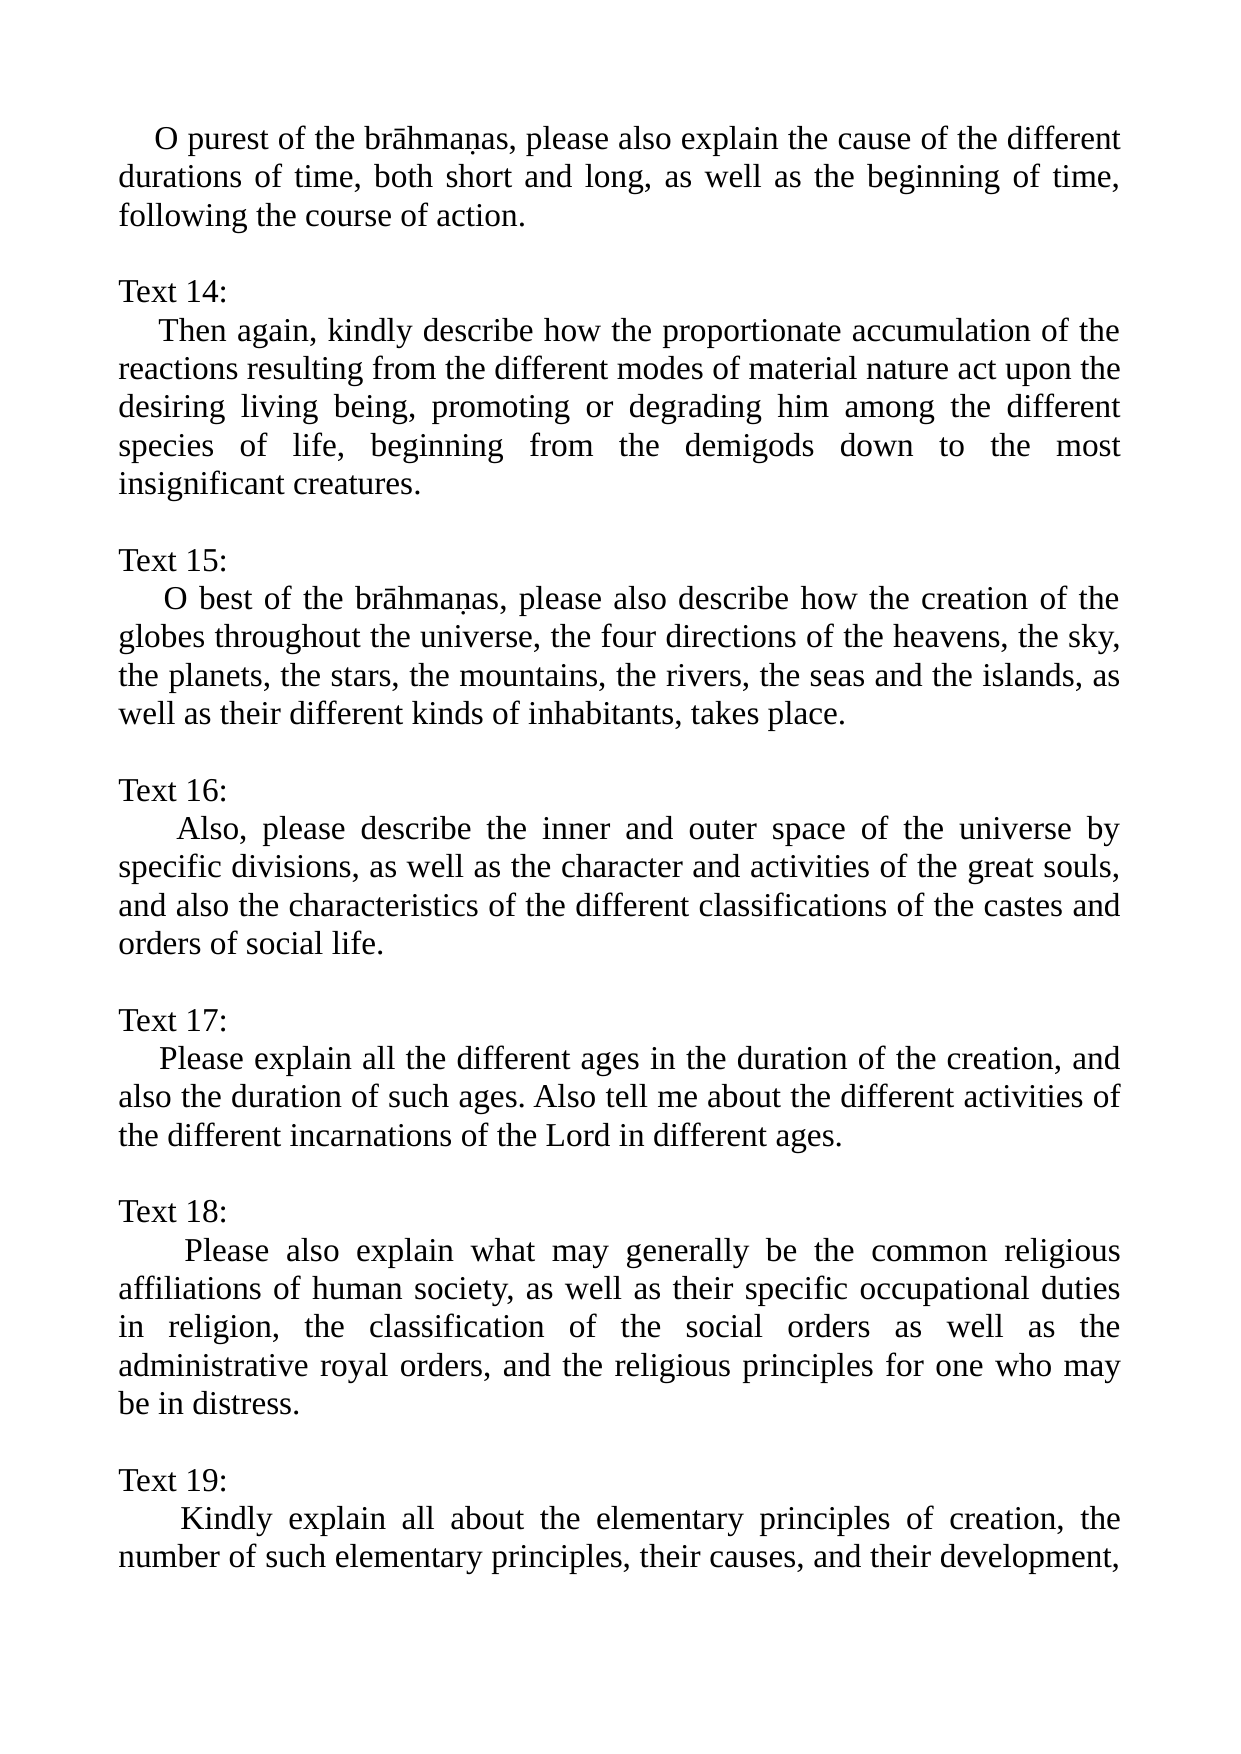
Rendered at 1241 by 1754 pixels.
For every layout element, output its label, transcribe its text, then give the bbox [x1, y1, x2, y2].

text Kindly explain all about the elementary principles of creation, the number of such elementary principles, their causes, and their development, [118, 1498, 1122, 1575]
text Also, please describe the inner and outer space of the universe by specific divisions, as well as the character and activities of the great souls, and also the characteristics of the different classifications of the castes and orders of social life. [118, 808, 1122, 961]
text O best of the brāhmaṇas, please also describe how the creation of the globes throughout the universe, the four directions of the heavens, the sky, the planets, the stars, the mountains, the rivers, the seas and the islands, as well as their different kinds of inhabitants, takes place. [118, 578, 1122, 731]
text Please also explain what may generally be the common religious affiliations of human society, as well as their specific occupational duties in religion, the classification of the social orders as well as the administrative royal orders, and the religious principles for one who may be in distress. [118, 1230, 1122, 1421]
text Text 16: [118, 770, 1122, 808]
text Text 18: [118, 1191, 1122, 1230]
text O purest of the brāhmaṇas, please also explain the cause of the different durations of time, both short and long, as well as the beginning of time, following the course of action. [118, 118, 1122, 233]
text Text 15: [118, 540, 1122, 578]
text Text 19: [118, 1460, 1122, 1498]
text Text 17: [118, 1000, 1122, 1038]
text Then again, kindly describe how the proportionate accumulation of the reactions resulting from the different modes of material nature act upon the desiring living being, promoting or degrading him among the different species of life, beginning from the demigods down to the most insignificant creatures. [118, 310, 1122, 501]
text Text 14: [118, 271, 1122, 310]
text Please explain all the different ages in the duration of the creation, and also the duration of such ages. Also tell me about the different activities of the different incarnations of the Lord in different ages. [118, 1038, 1122, 1153]
